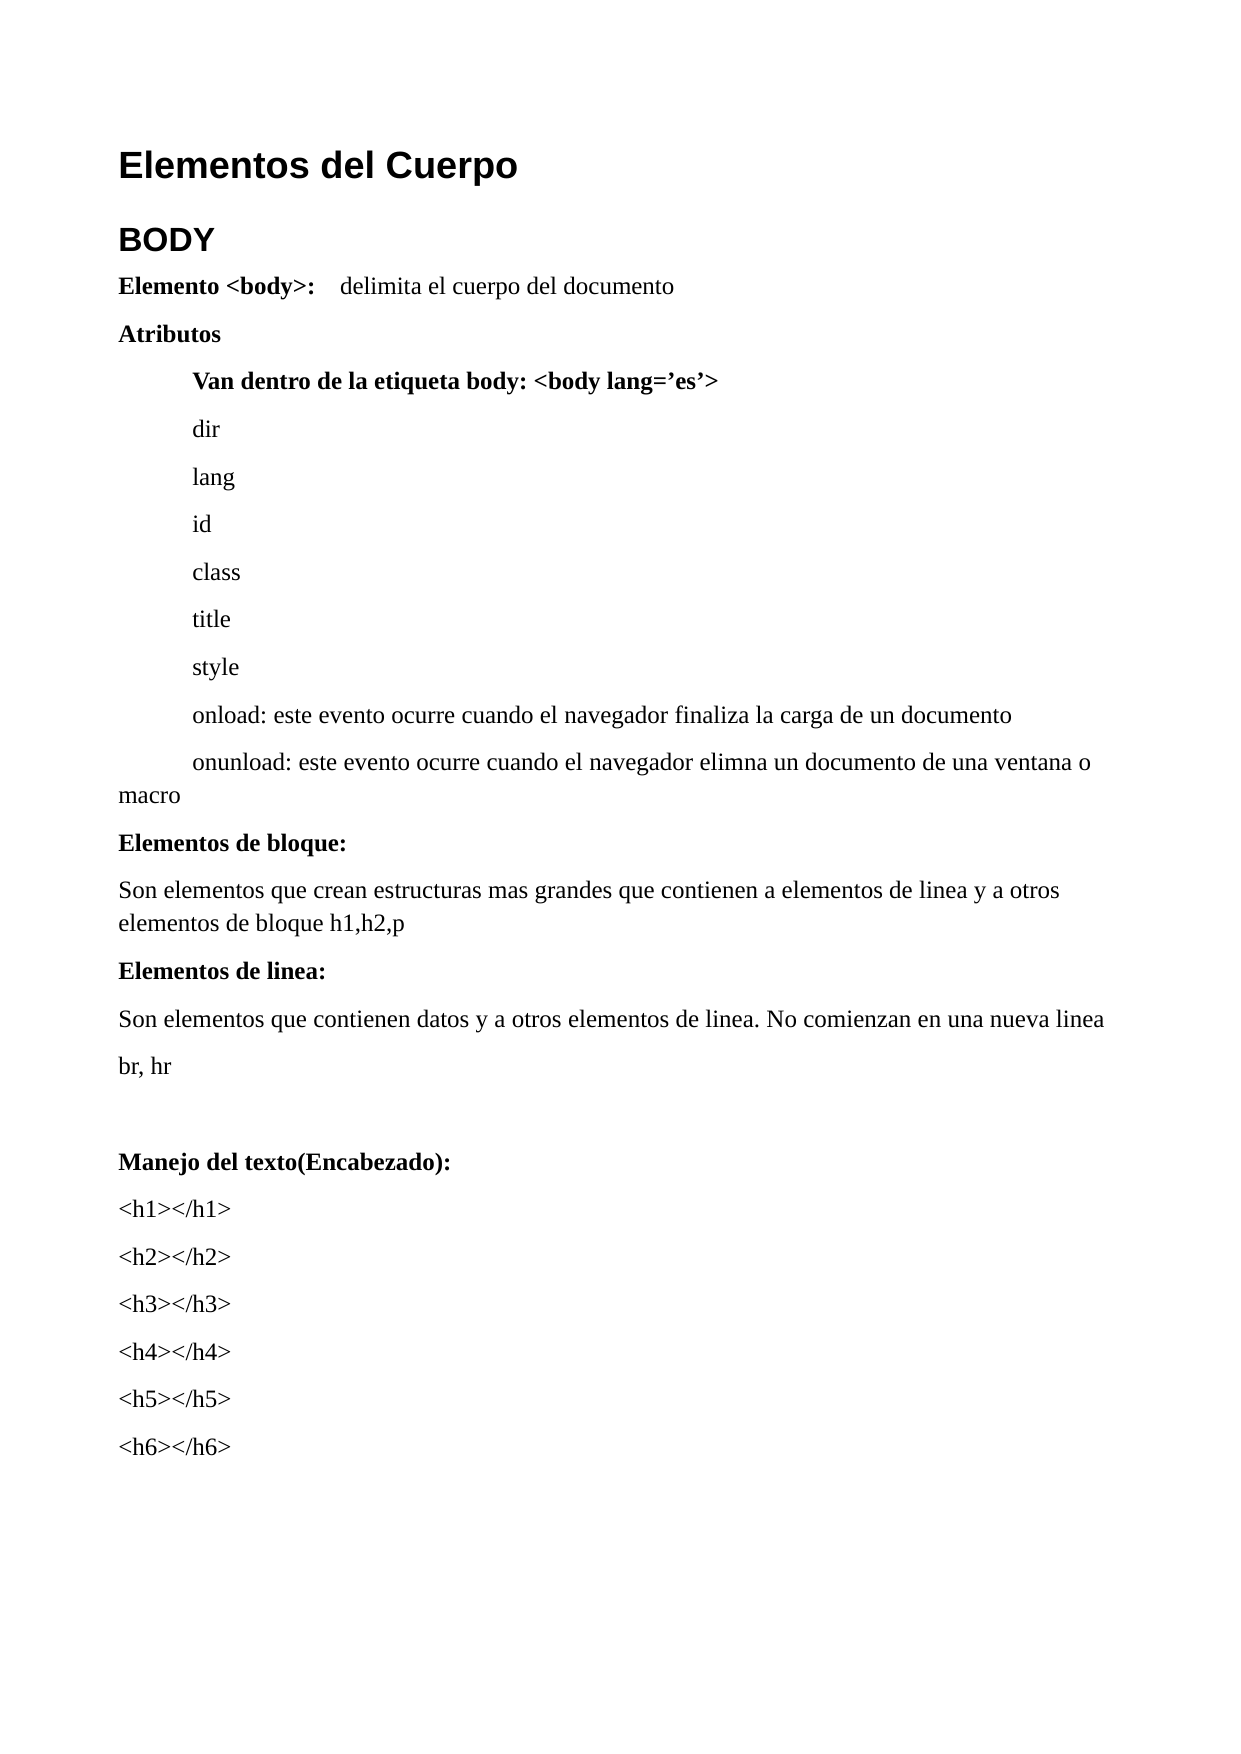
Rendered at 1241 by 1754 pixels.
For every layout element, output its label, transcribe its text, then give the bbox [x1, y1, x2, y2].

text id [118, 509, 1122, 538]
text br, hr [118, 1051, 1122, 1080]
text style [118, 652, 1122, 681]
text Son elementos que contienen datos y a otros elementos de linea. No comienzan en una nueva linea [118, 1004, 1122, 1032]
text Elemento <body>: delimita el cuerpo del documento [118, 271, 1122, 300]
text Son elementos que crean estructuras mas grandes que contienen a elementos de linea y a otros elementos de bloque h1,h2,p [118, 876, 1122, 937]
text Manejo del texto(Encabezado): [118, 1147, 1122, 1175]
text dir [118, 414, 1122, 443]
text class [118, 557, 1122, 586]
text <h3></h3> [118, 1289, 1122, 1318]
subtitle Elementos del Cuerpo [118, 143, 1122, 187]
subtitle BODY [118, 220, 1122, 259]
text Elementos de linea: [118, 956, 1122, 985]
text Atributos [118, 319, 1122, 348]
text <h5></h5> [118, 1384, 1122, 1413]
text Elementos de bloque: [118, 828, 1122, 857]
text <h1></h1> [118, 1194, 1122, 1223]
text lang [118, 462, 1122, 490]
text onload: este evento ocurre cuando el navegador finaliza la carga de un documento [118, 700, 1122, 728]
text <h4></h4> [118, 1337, 1122, 1366]
text onunload: este evento ocurre cuando el navegador elimna un documento de una ventana o macro [118, 747, 1122, 809]
text title [118, 604, 1122, 633]
text Van dentro de la etiqueta body: <body lang=’es’> [118, 366, 1122, 395]
text <h6></h6> [118, 1432, 1122, 1461]
text <h2></h2> [118, 1242, 1122, 1271]
